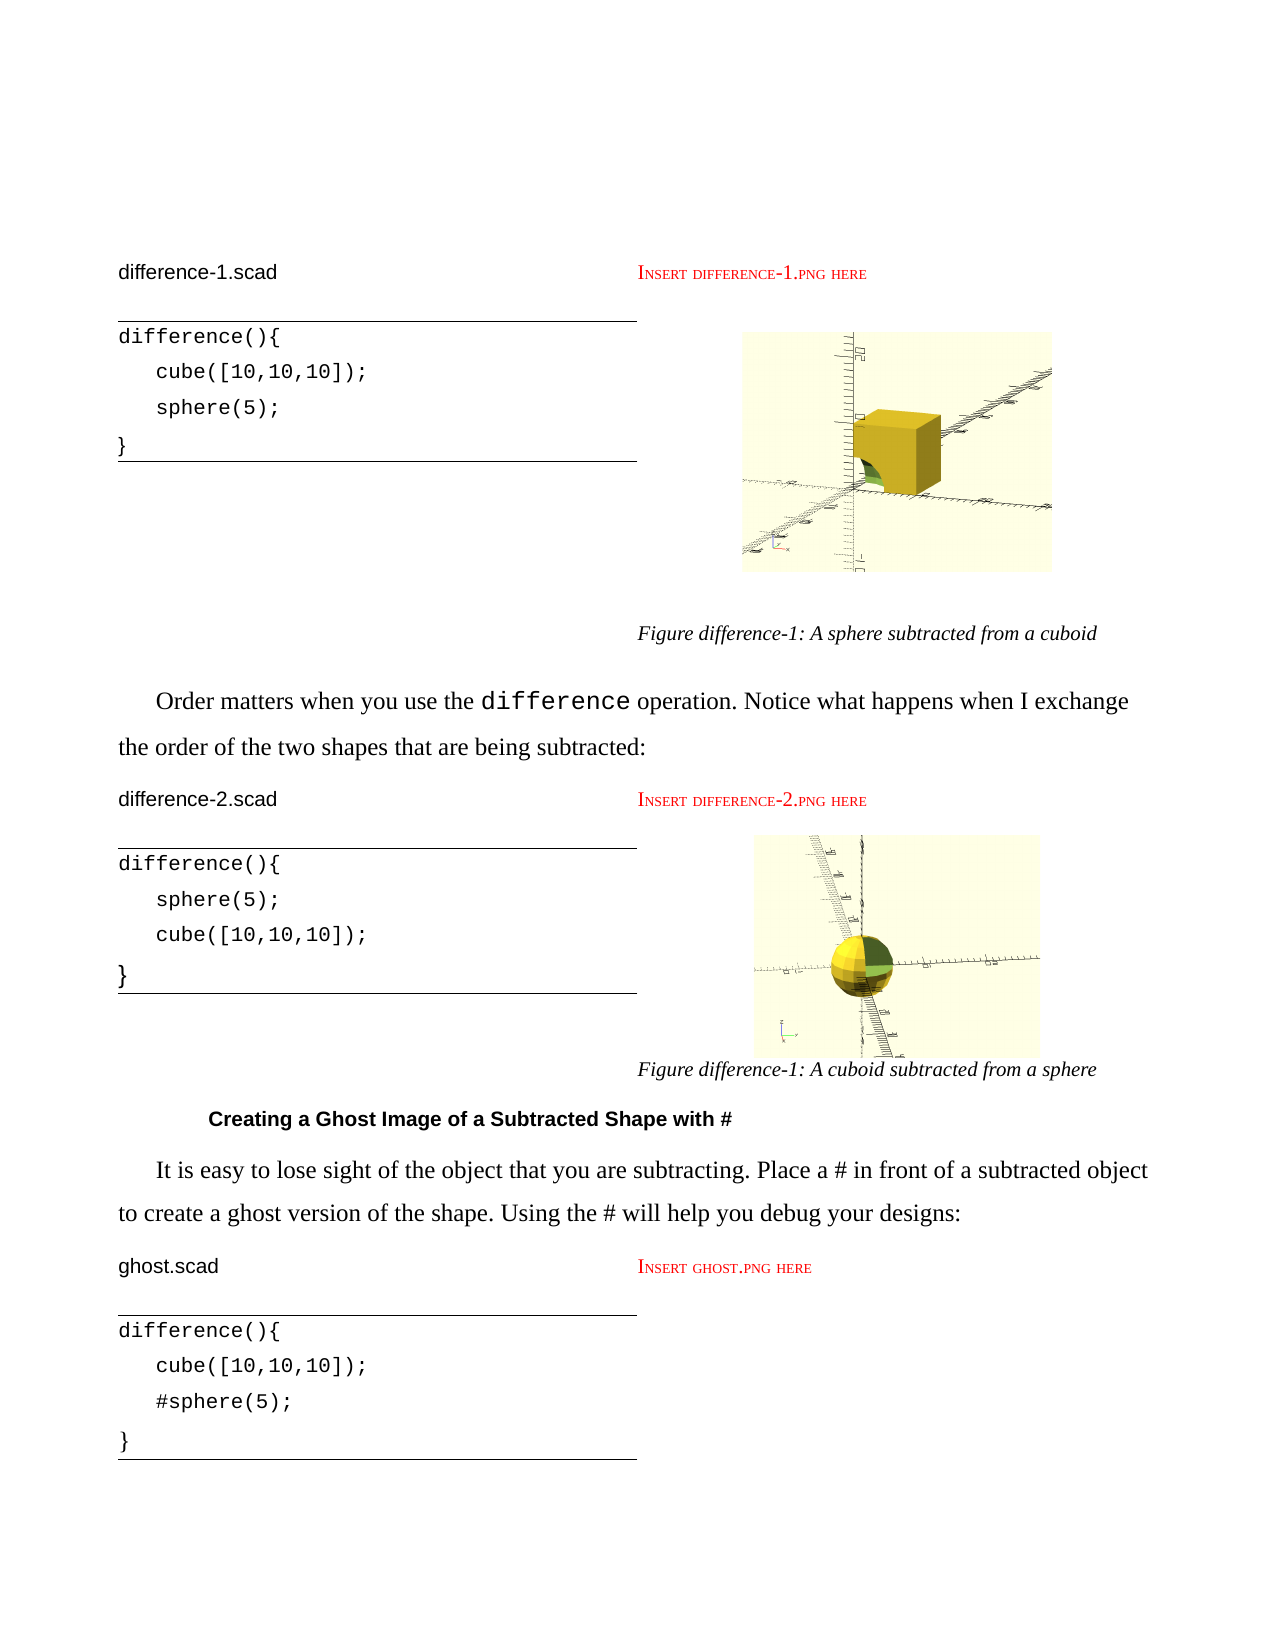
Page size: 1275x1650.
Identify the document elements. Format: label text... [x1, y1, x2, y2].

table_header Insert difference-1.png here [638, 248, 1157, 332]
table_header difference(){ sphere(5); cube([10,10,10]); } [118, 849, 637, 993]
text It is easy to lose sight of the object that you are subtracting. Place a # in front of a subtracted object to create a ghost version of the shape. Using the # will help you debug your designs: [118, 1155, 1157, 1227]
table_header difference-1.scad [118, 248, 637, 321]
table_header [118, 994, 637, 1094]
subtitle Creating a Ghost Image of a Subtracted Shape with # [118, 1106, 1157, 1130]
picture [753, 835, 1041, 1058]
table_header Figure difference-1: A sphere subtracted from a cuboid [638, 333, 1157, 658]
table_header ghost.scad [118, 1241, 637, 1315]
table_header difference-2.scad [118, 775, 637, 848]
table_header [118, 462, 637, 658]
table_header Insert ghost.png here [638, 1241, 1157, 1472]
table_header [118, 1460, 637, 1472]
table_header difference(){ cube([10,10,10]); sphere(5); } [118, 322, 637, 461]
table_header Insert difference-2.png here [638, 775, 1157, 1057]
table_header Figure difference-1: A cuboid subtracted from a sphere [638, 1058, 1157, 1094]
picture [742, 332, 1052, 572]
table_header difference(){ cube([10,10,10]); #sphere(5); } [118, 1316, 637, 1459]
text Order matters when you use the difference operation. Notice what happens when I exchange the order of the two shapes that are being subtracted: [118, 686, 1157, 760]
